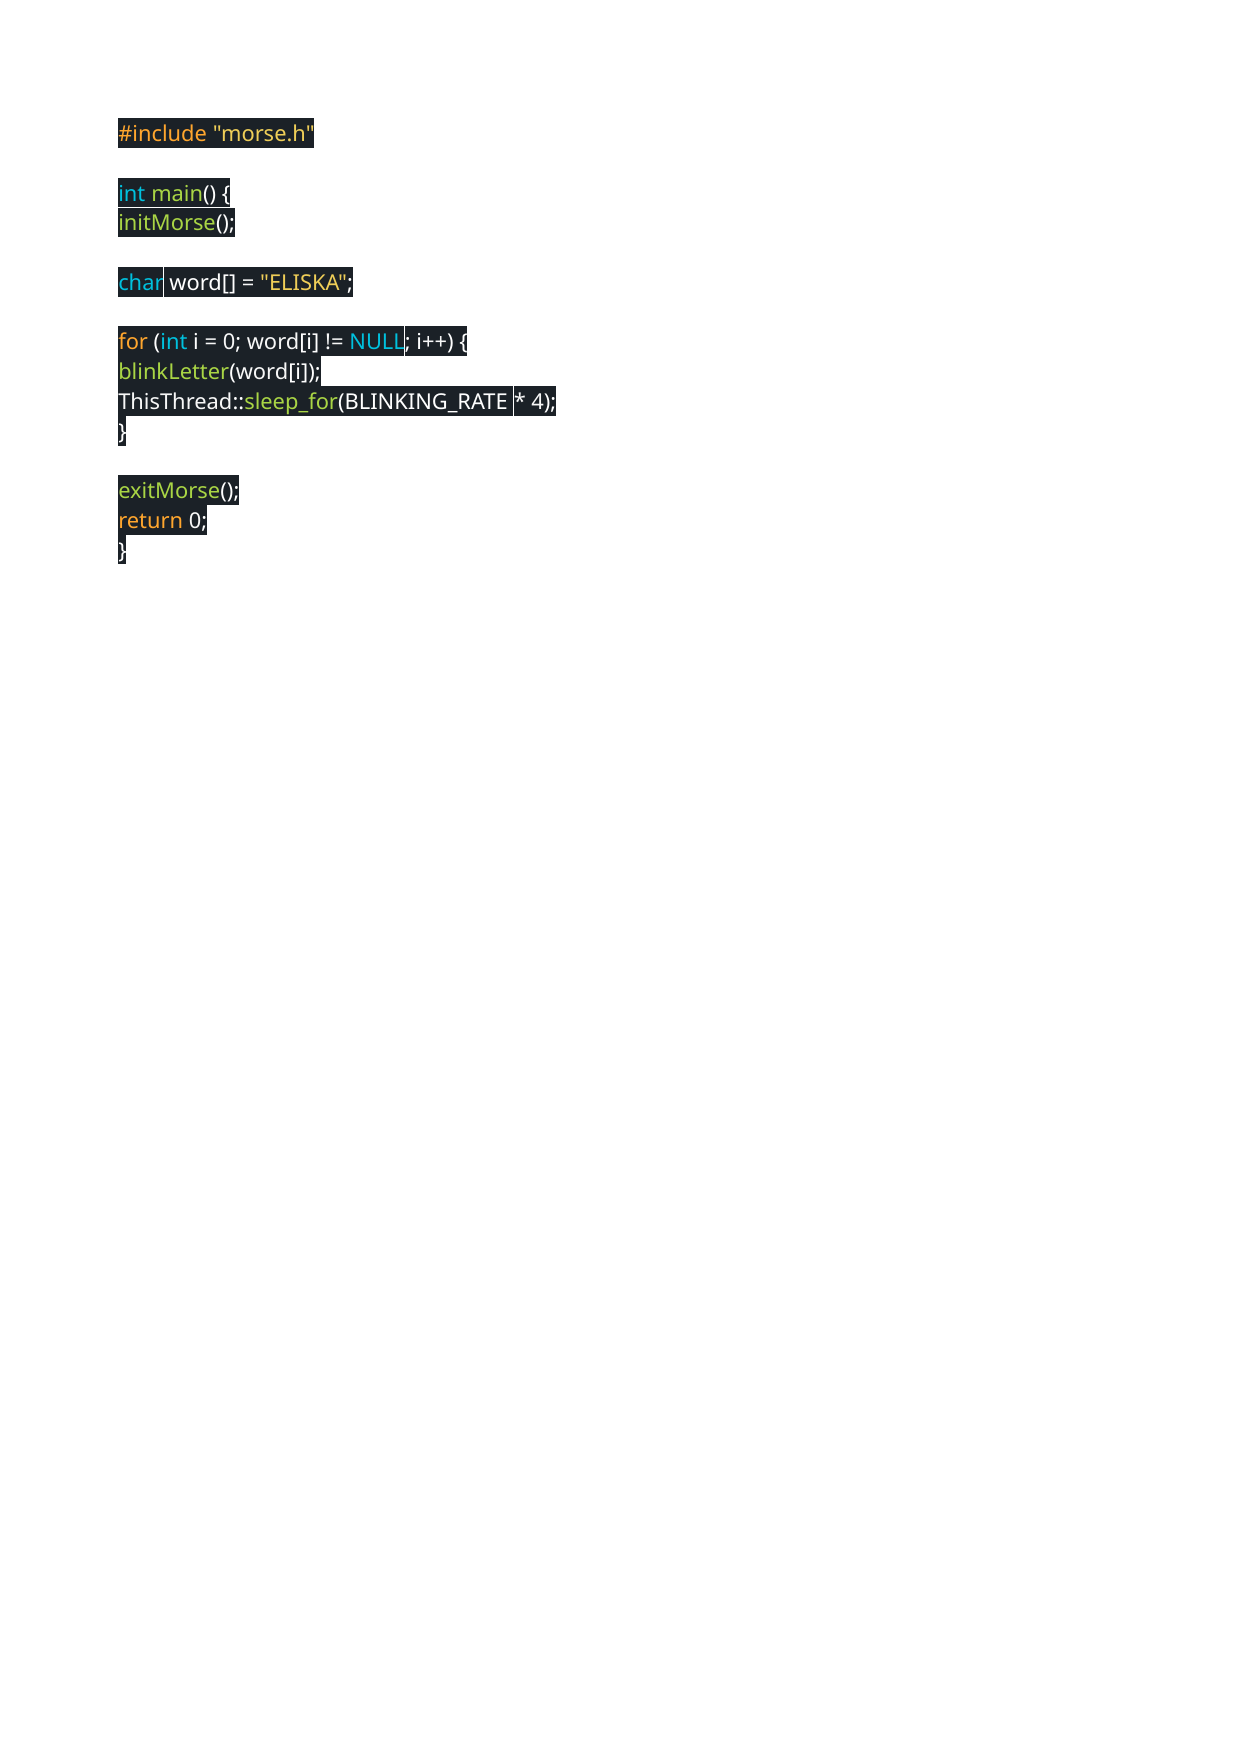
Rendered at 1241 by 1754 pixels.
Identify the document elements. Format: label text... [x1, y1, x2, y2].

text ThisThread::sleep_for(BLINKING_RATE * 4); [118, 386, 1122, 416]
text #include "morse.h" [118, 118, 1122, 148]
text int main() { [118, 178, 1122, 207]
text return 0; [118, 505, 1122, 535]
text initMorse(); [118, 207, 1122, 237]
text char word[] = "ELISKA"; [118, 267, 1122, 297]
text for (int i = 0; word[i] != NULL; i++) { [118, 326, 1122, 356]
text } [118, 535, 1122, 564]
text } [118, 416, 1122, 446]
text blinkLetter(word[i]); [118, 356, 1122, 386]
text exitMorse(); [118, 475, 1122, 505]
